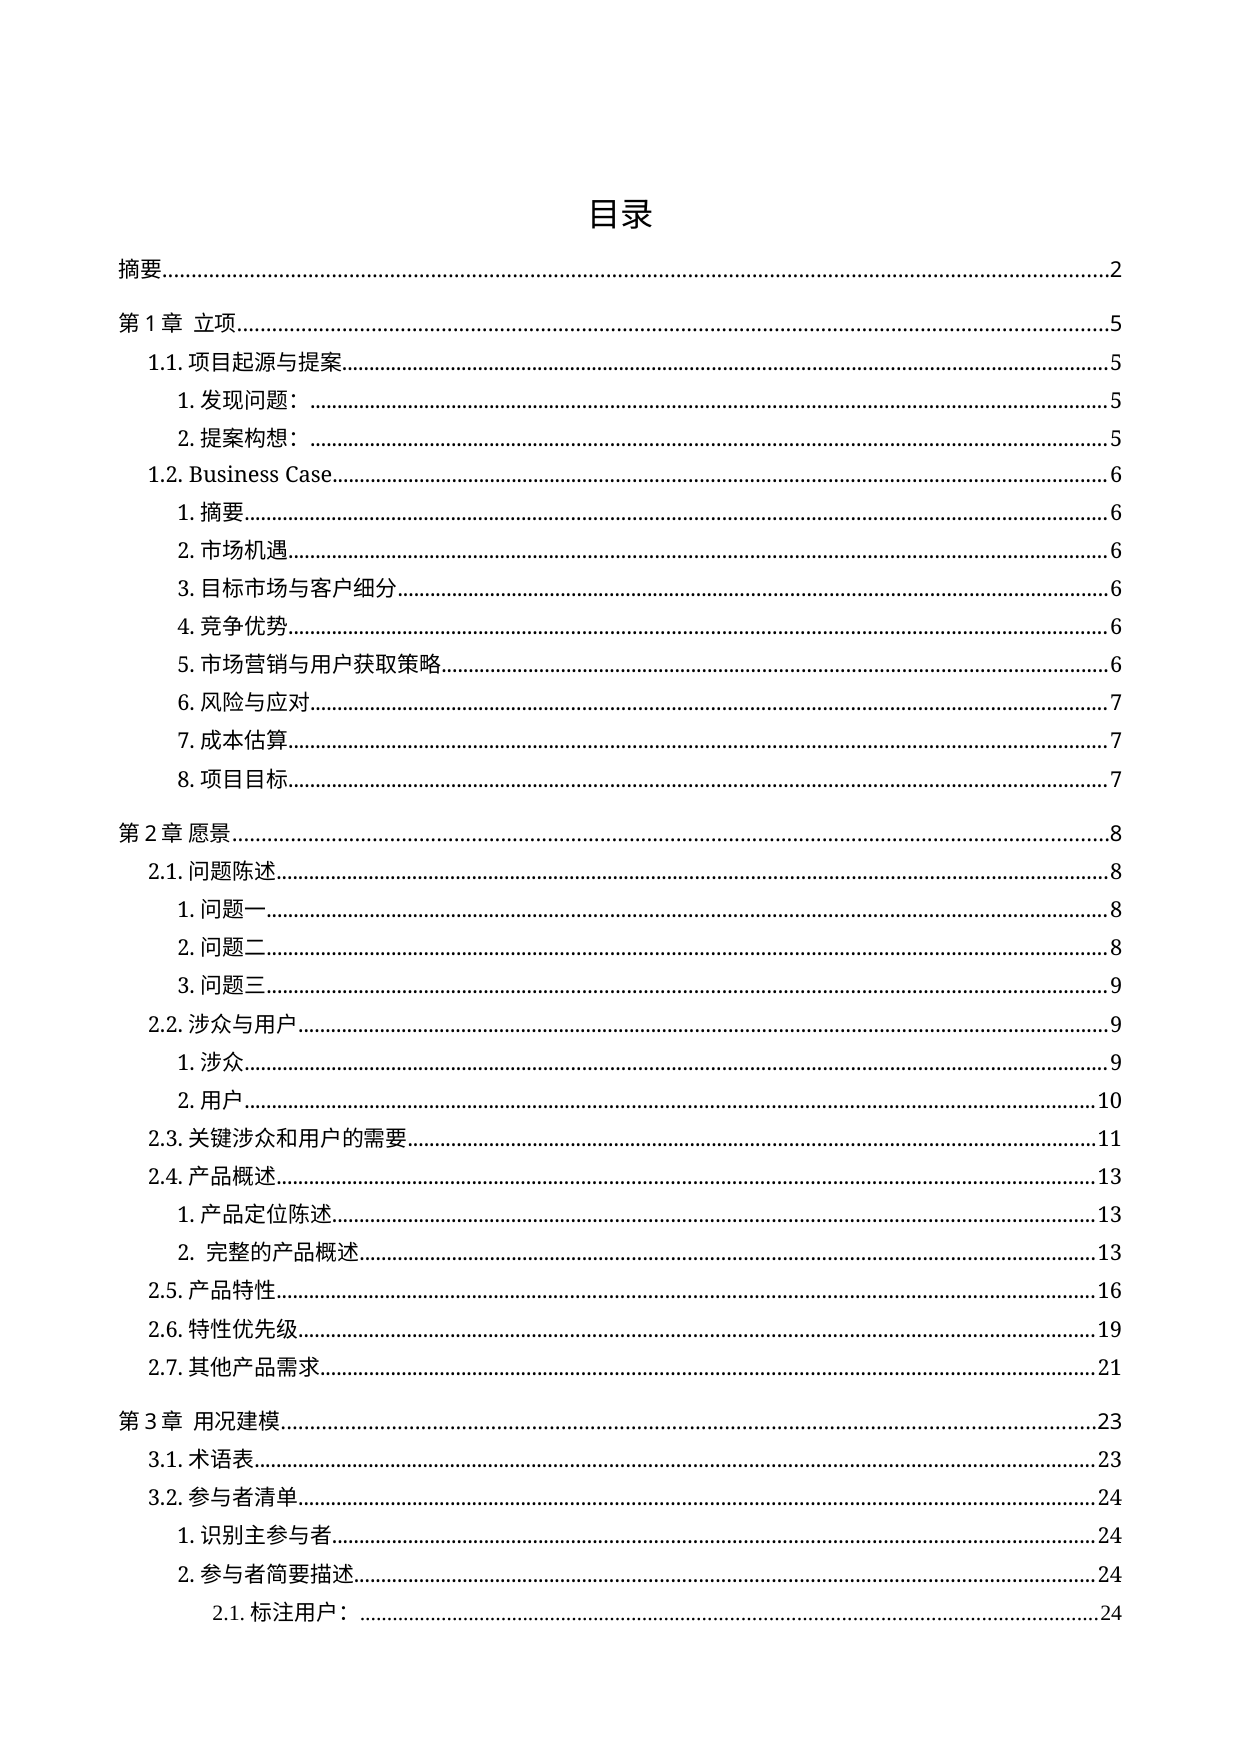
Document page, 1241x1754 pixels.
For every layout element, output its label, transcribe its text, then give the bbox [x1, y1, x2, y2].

text 4. 竞争优势 6 [177, 609, 1122, 641]
subtitle 目录 [118, 188, 1122, 236]
text 5. 市场营销与用户获取策略 6 [177, 647, 1122, 679]
text 2. 市场机遇 6 [177, 533, 1122, 564]
text 1. 问题一 8 [177, 892, 1122, 924]
text 1.2. Business Case 6 [148, 459, 1122, 489]
text 1. 涉众 9 [177, 1045, 1122, 1076]
text 1. 产品定位陈述 13 [177, 1197, 1122, 1229]
text 7. 成本估算 7 [177, 723, 1122, 755]
text 1. 发现问题： 5 [177, 383, 1122, 414]
text 2.6. 特性优先级 19 [148, 1312, 1122, 1343]
text 2.7. 其他产品需求 21 [148, 1350, 1122, 1381]
text 3. 目标市场与客户细分 6 [177, 571, 1122, 603]
text 1.1. 项目起源与提案 5 [148, 344, 1122, 376]
text 2. 完整的产品概述 13 [177, 1235, 1122, 1267]
text 3.2. 参与者清单 24 [148, 1480, 1122, 1512]
text 3.1. 术语表 23 [148, 1442, 1122, 1474]
text 2.3. 关键涉众和用户的需要 11 [148, 1121, 1122, 1153]
text 1. 摘要 6 [177, 495, 1122, 526]
text 1. 识别主参与者 24 [177, 1518, 1122, 1550]
text 第2章 愿景 8 [118, 816, 1122, 848]
text 2.5. 产品特性 16 [148, 1273, 1122, 1305]
text 2.1. 标注用户： 24 [207, 1595, 1122, 1626]
text 3. 问题三 9 [177, 968, 1122, 1000]
text 2.2. 涉众与用户 9 [148, 1007, 1122, 1038]
text 8. 项目目标 7 [177, 762, 1122, 793]
text 2. 提案构想： 5 [177, 421, 1122, 453]
text 2.1. 问题陈述 8 [148, 854, 1122, 886]
text 6. 风险与应对 7 [177, 685, 1122, 717]
text 2.4. 产品概述 13 [148, 1159, 1122, 1191]
text 2. 参与者简要描述 24 [177, 1557, 1122, 1588]
text 摘要 2 [118, 252, 1122, 284]
text 2. 问题二 8 [177, 930, 1122, 962]
text 第1章 立项 5 [118, 306, 1122, 338]
text 第3章 用况建模 23 [118, 1404, 1122, 1436]
text 2. 用户 10 [177, 1083, 1122, 1114]
